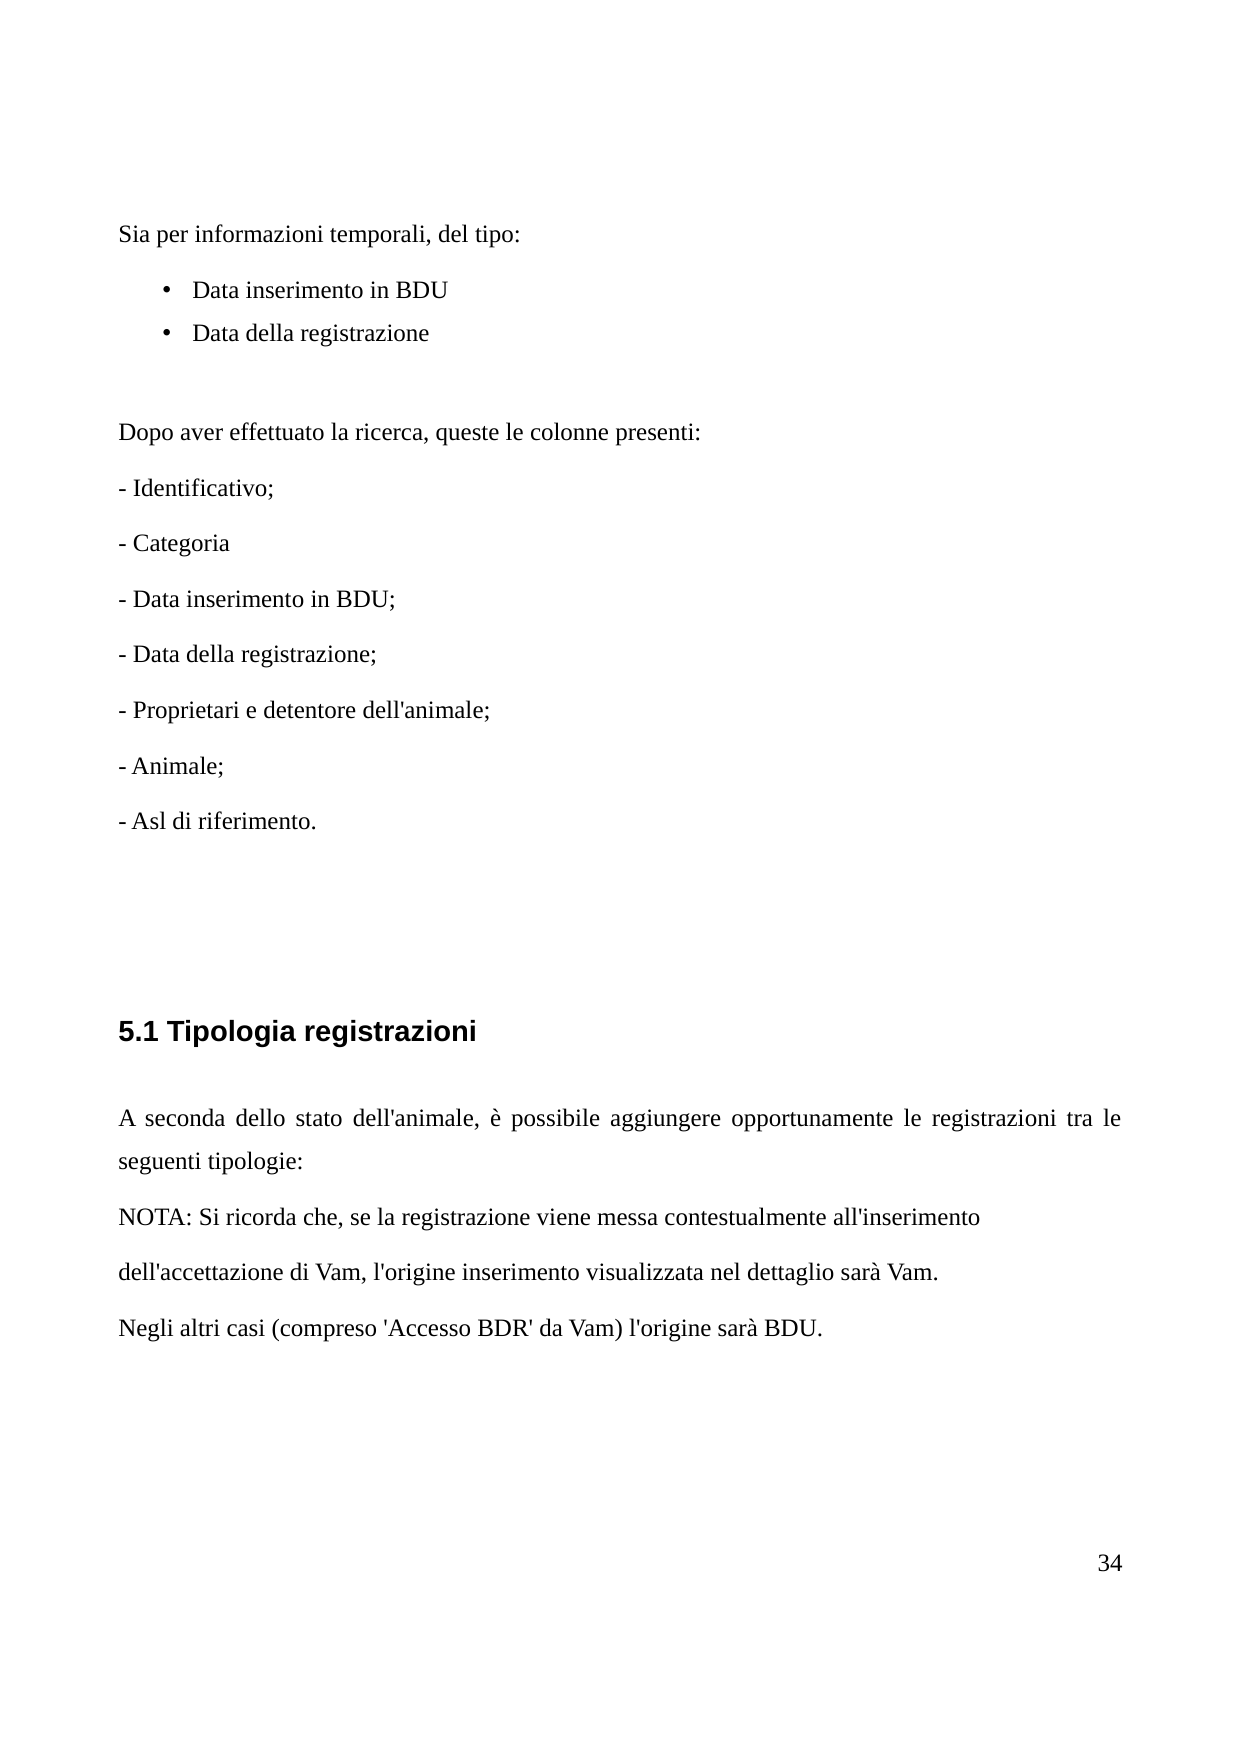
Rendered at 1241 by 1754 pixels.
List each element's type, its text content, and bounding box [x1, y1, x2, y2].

text A seconda dello stato dell'animale, è possibile aggiungere opportunamente le registrazioni tra le seguenti tipologie: [118, 1060, 1122, 1175]
text Sia per informazioni temporali, del tipo: [118, 176, 1122, 248]
text - Identificativo; [118, 473, 1122, 501]
text Negli altri casi (compreso 'Accesso BDR' da Vam) l'origine sarà BDU. [118, 1313, 1122, 1342]
text [118, 1424, 1122, 1496]
subtitle 5.1 Tipologia registrazioni [118, 1014, 1122, 1047]
text - Asl di riferimento. [118, 806, 1122, 835]
text dell'accettazione di Vam, l'origine inserimento visualizzata nel dettaglio sarà Vam. [118, 1257, 1122, 1286]
text NOTA: Si ricorda che, se la registrazione viene messa contestualmente all'inserimento [118, 1202, 1122, 1230]
list Data inserimento in BDU [162, 275, 1122, 304]
text - Animale; [118, 751, 1122, 779]
text - Proprietari e detentore dell'animale; [118, 695, 1122, 724]
text - Data inserimento in BDU; [118, 584, 1122, 613]
text - Categoria [118, 528, 1122, 557]
text Dopo aver effettuato la ricerca, queste le colonne presenti: [118, 374, 1122, 446]
text - Data della registrazione; [118, 639, 1122, 668]
list Data della registrazione [162, 318, 1122, 347]
